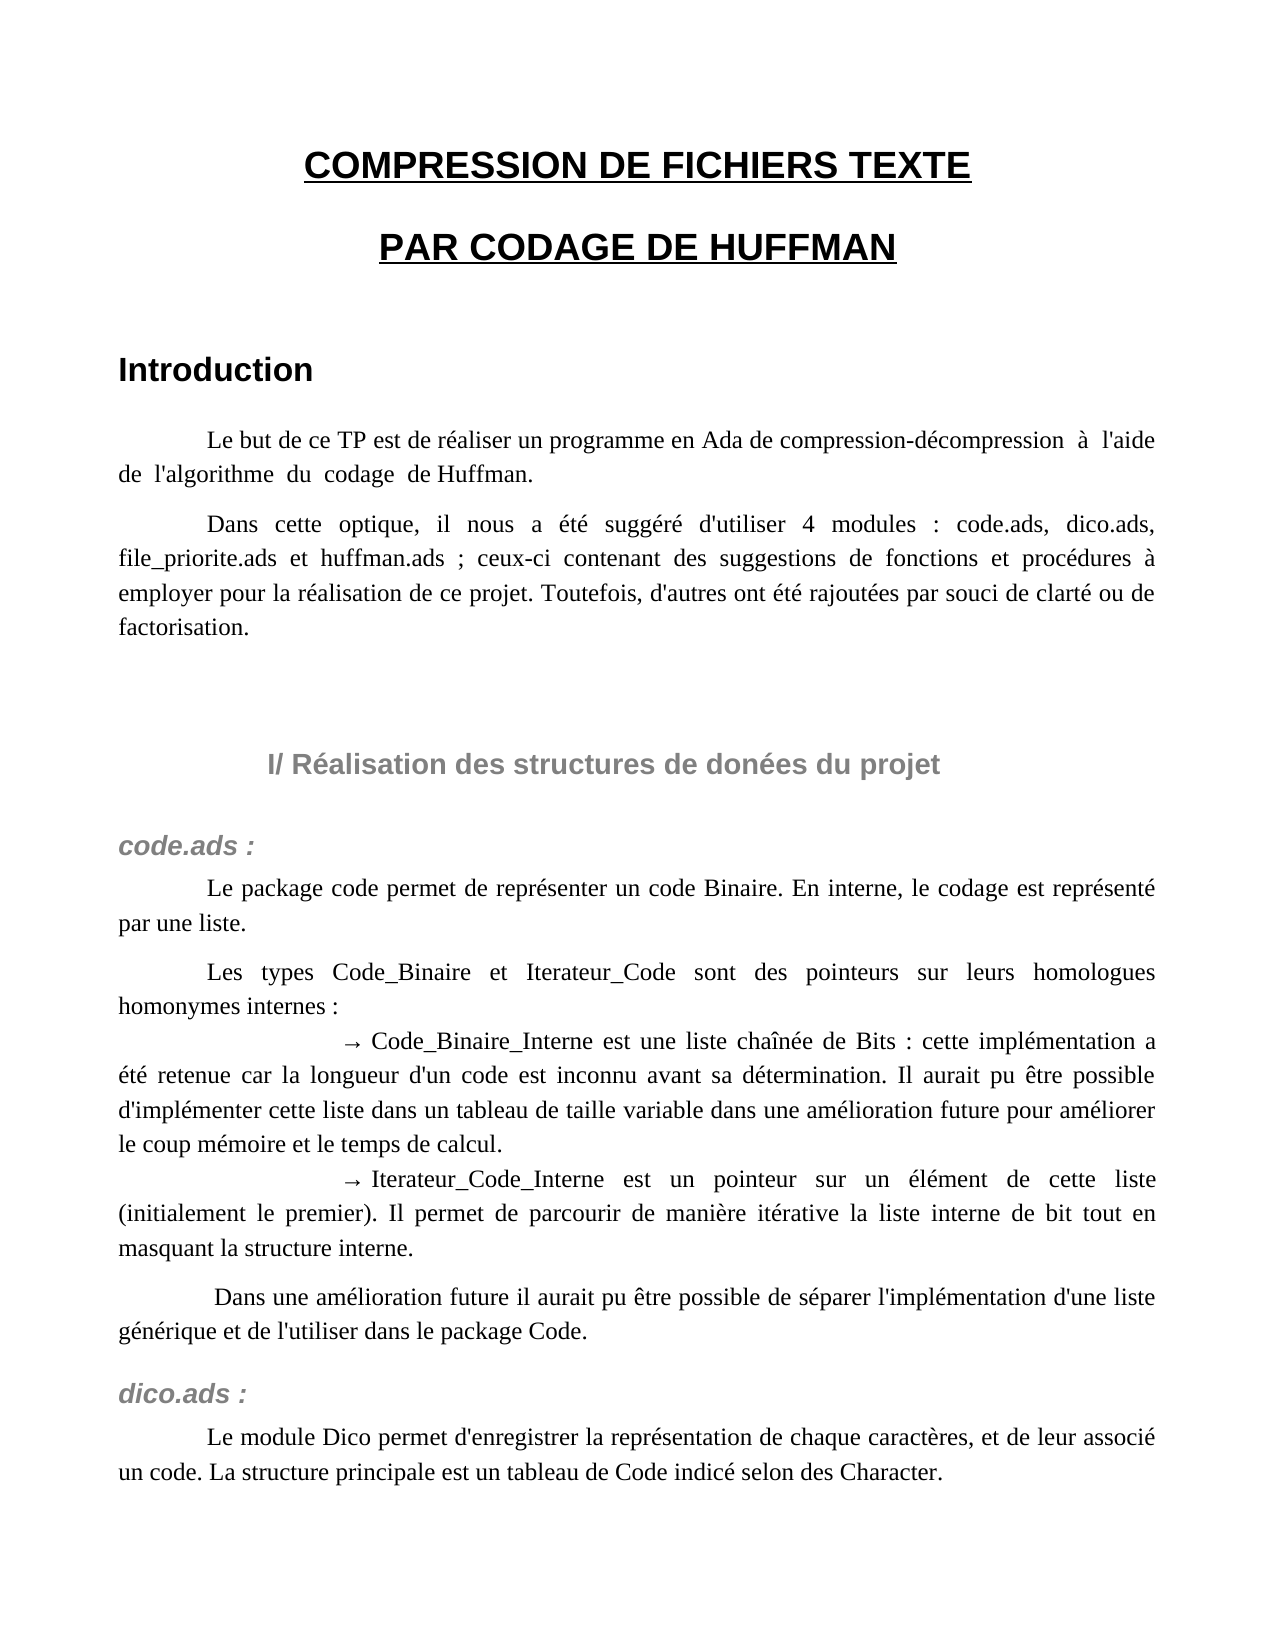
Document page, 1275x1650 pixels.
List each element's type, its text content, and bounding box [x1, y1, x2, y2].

text Dans cette optique, il nous a été suggéré d'utiliser 4 modules : code.ads, dico.ads, file_priorite.ads et huffman.ads ; ceux-ci contenant des suggestions de fonctions et procédures à employer pour la réalisation de ce projet. Toutefois, d'autres ont été rajoutées par souci de clarté ou de factorisation. [118, 509, 1157, 641]
text Dans une amélioration future il aurait pu être possible de séparer l'implémentation d'une liste générique et de l'utiliser dans le package Code. [118, 1282, 1157, 1345]
subtitle dico.ads : [118, 1378, 1157, 1409]
list → Code_Binaire_Interne est une liste chaînée de Bits : cette implémentation a été retenue car la longueur d'un code est inconnu avant sa détermination. Il aurait pu être possible d'implémenter cette liste dans un tableau de taille variable dans une amélioration future pour améliorer le coup mémoire et le temps de calcul. [118, 1026, 1157, 1158]
text → Iterateur_Code_Interne est un pointeur sur un élément de cette liste (initialement le premier). Il permet de parcourir de manière itérative la liste interne de bit tout en masquant la structure interne. [118, 1164, 1157, 1261]
subtitle I/ Réalisation des structures de donées du projet [118, 747, 1157, 780]
subtitle Introduction [118, 350, 1157, 389]
text Le but de ce TP est de réaliser un programme en Ada de compression-décompression à l'aide de l'algorithme du codage de Huffman. [118, 425, 1157, 488]
subtitle COMPRESSION DE FICHIERS TEXTE [118, 143, 1157, 187]
subtitle PAR CODAGE DE HUFFMAN [118, 224, 1157, 268]
list Les types Code_Binaire et Iterateur_Code sont des pointeurs sur leurs homologues homonymes internes : [118, 957, 1157, 1020]
subtitle code.ads : [118, 829, 1157, 861]
text Le package code permet de représenter un code Binaire. En interne, le codage est représenté par une liste. [118, 873, 1157, 936]
text Le module Dico permet d'enregistrer la représentation de chaque caractères, et de leur associé un code. La structure principale est un tableau de Code indicé selon des Character. [118, 1422, 1157, 1485]
